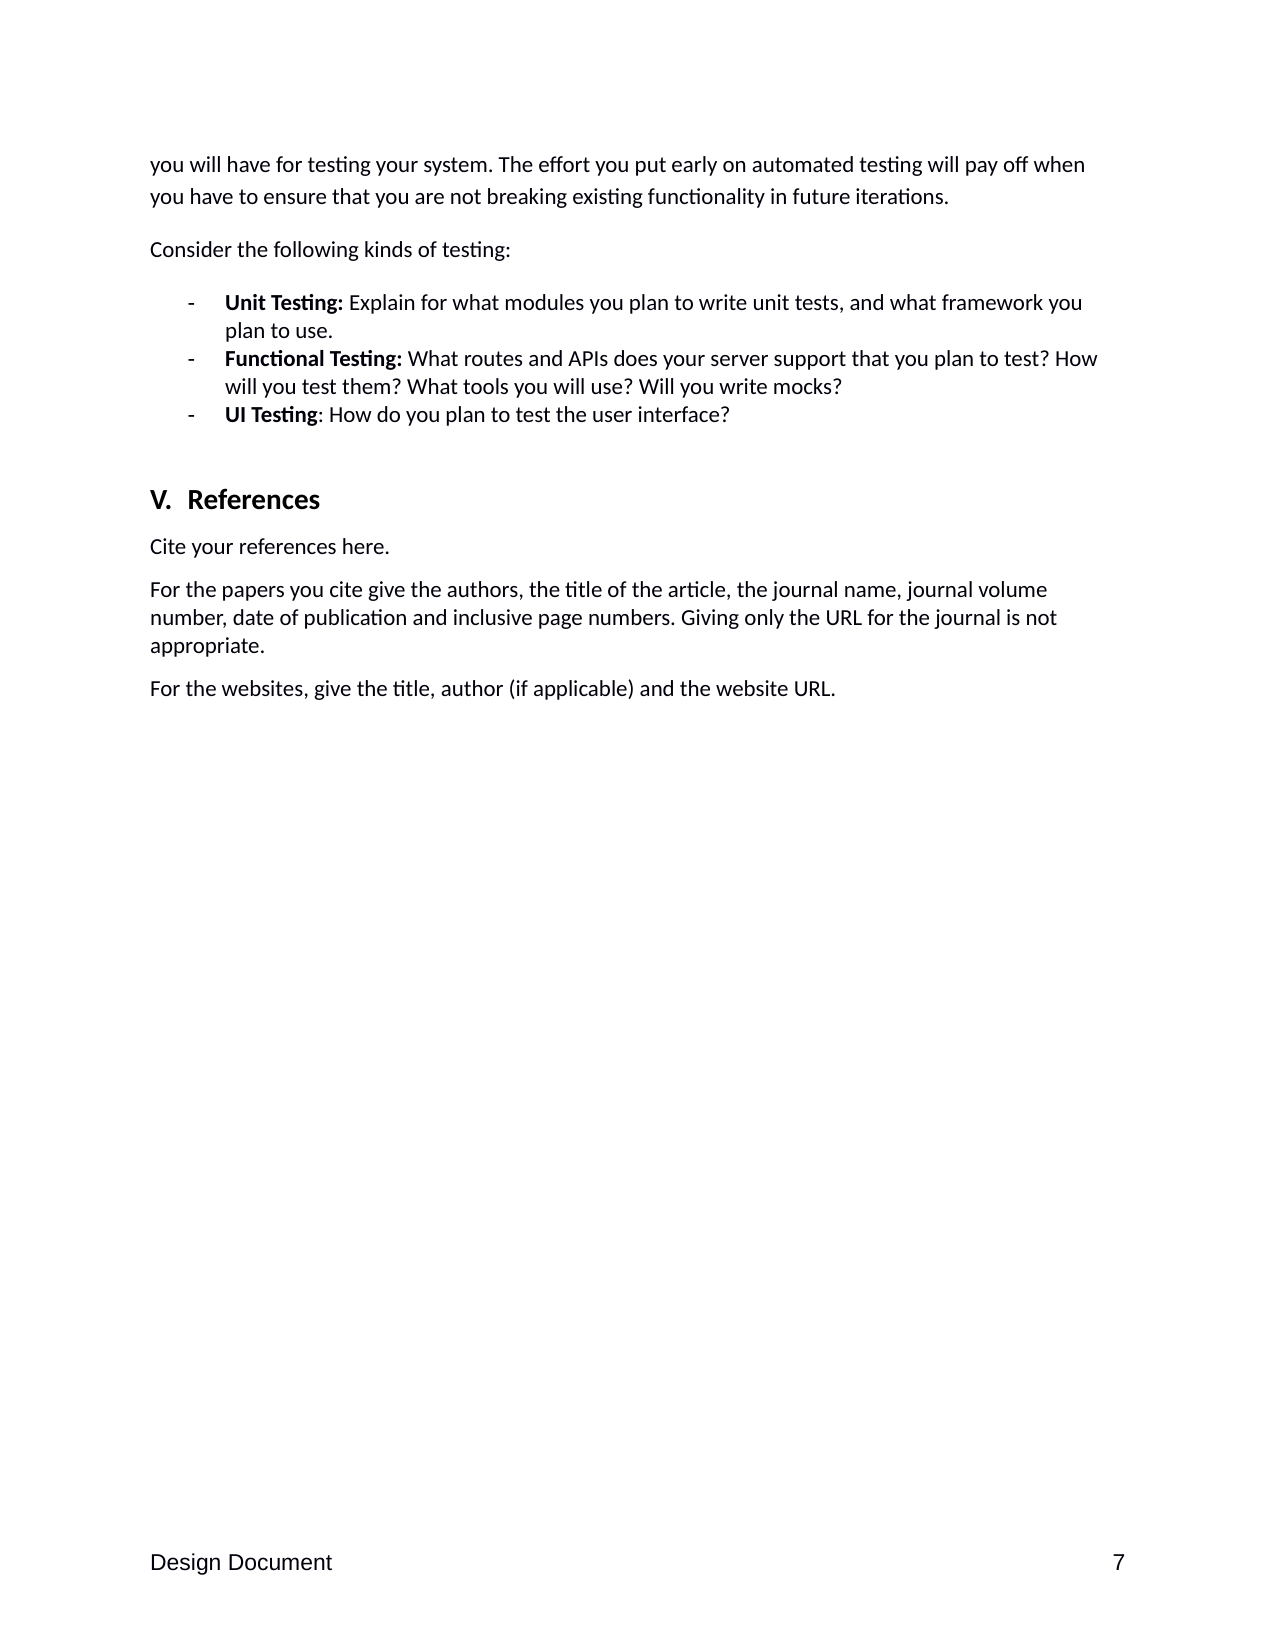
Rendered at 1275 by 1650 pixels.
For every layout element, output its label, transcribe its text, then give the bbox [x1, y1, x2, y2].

text For the websites, give the title, author (if applicable) and the website URL. [150, 674, 1125, 702]
list Unit Testing: Explain for what modules you plan to write unit tests, and what framework you plan to use. [187, 288, 1125, 344]
text Cite your references here. [150, 532, 1125, 560]
subtitle References [150, 481, 1125, 517]
text you will have for testing your system. The effort you put early on automated testing will pay off when you have to ensure that you are not breaking existing functionality in future iterations. [150, 150, 1125, 210]
list UI Testing: How do you plan to test the user interface? [187, 400, 1125, 428]
list Functional Testing: What routes and APIs does your server support that you plan to test? How will you test them? What tools you will use? Will you write mocks? [187, 344, 1125, 400]
text Consider the following kinds of testing: [150, 235, 1125, 263]
text For the papers you cite give the authors, the title of the article, the journal name, journal volume number, date of publication and inclusive page numbers. Giving only the URL for the journal is not appropriate. [150, 575, 1125, 659]
